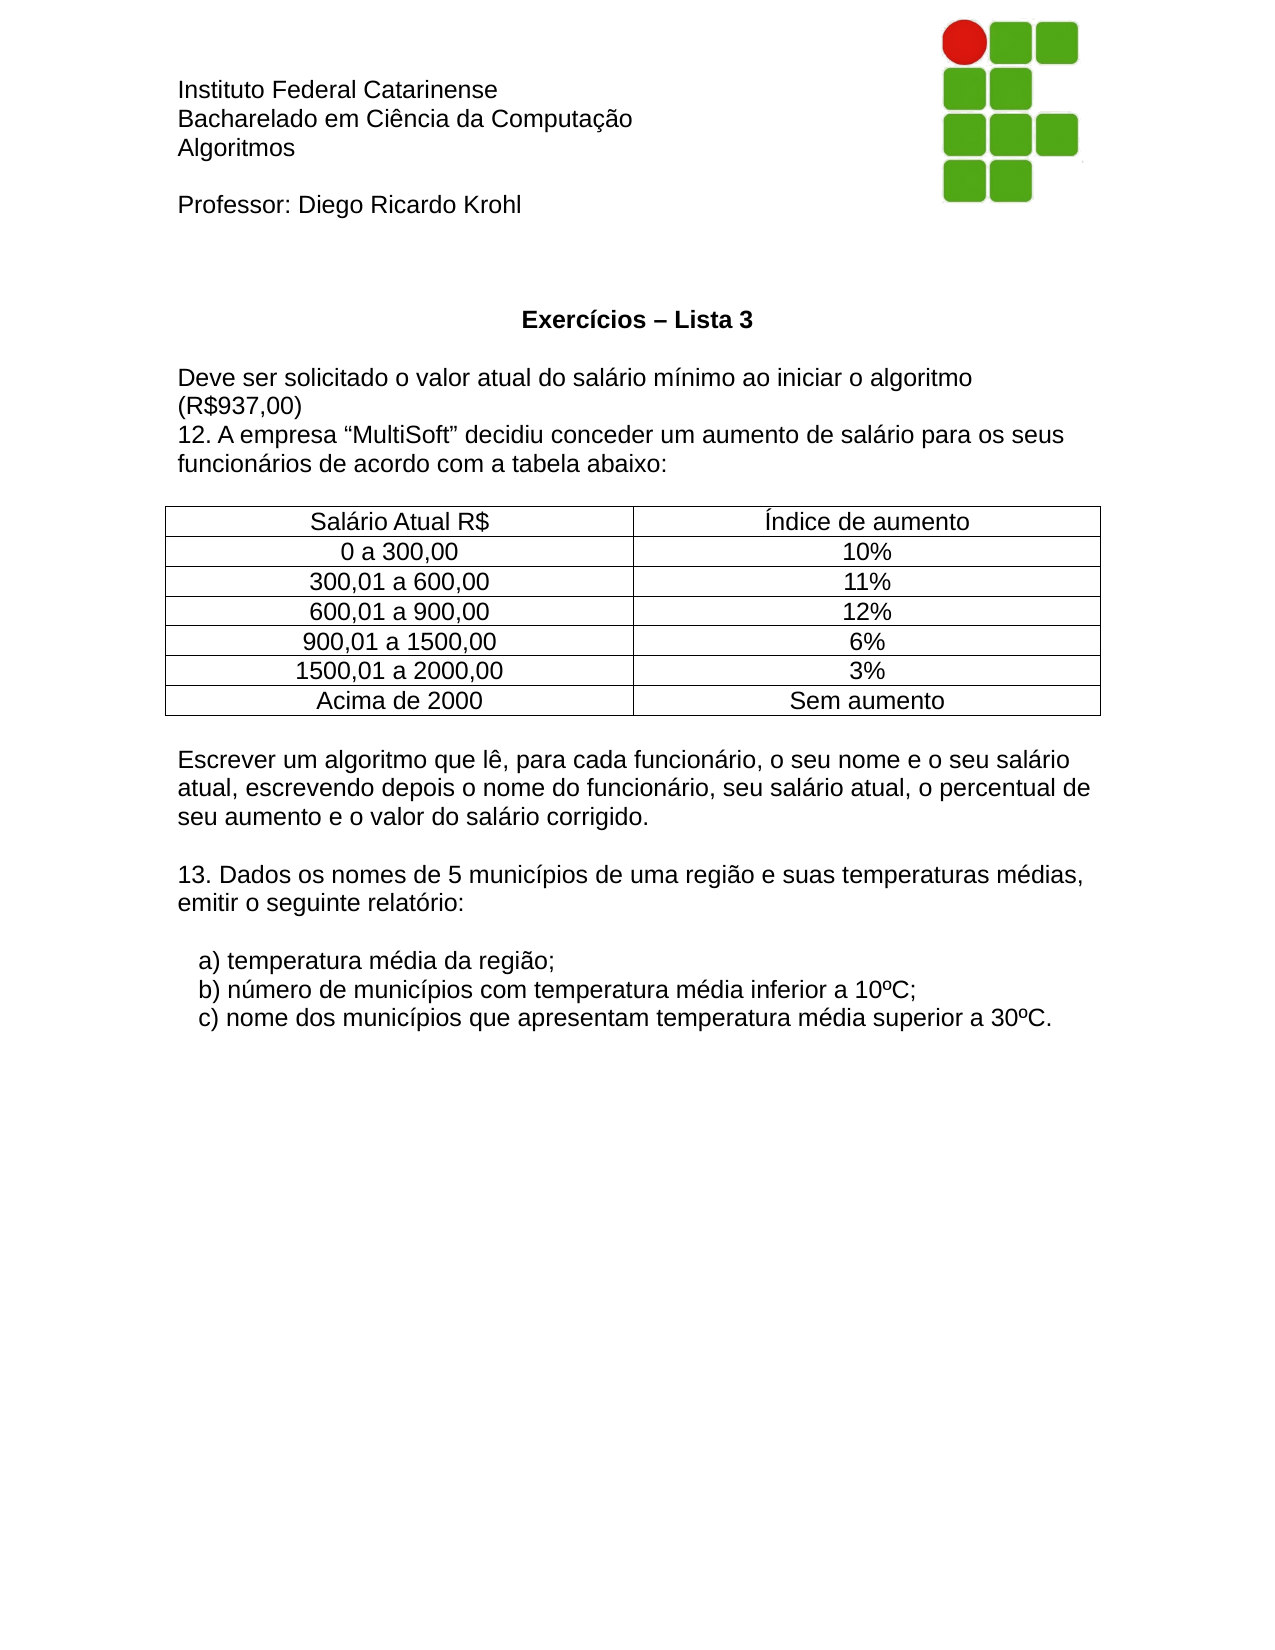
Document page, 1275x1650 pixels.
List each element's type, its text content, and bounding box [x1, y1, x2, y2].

picture [933, 11, 1093, 208]
text Deve ser solicitado o valor atual do salário mínimo ao iniciar o algoritmo (R$937,00) [177, 362, 1098, 420]
table_cell 300,01 a 600,00 [166, 567, 633, 596]
table_cell Acima de 2000 [166, 686, 633, 715]
text c) nome dos municípios que apresentam temperatura média superior a 30ºC. [177, 1003, 1098, 1032]
text a) temperatura média da região; [177, 946, 1098, 974]
text 12. A empresa “MultiSoft” decidiu conceder um aumento de salário para os seus funcionários de acordo com a tabela abaixo: [177, 420, 1098, 477]
table_cell Sem aumento [634, 686, 1100, 715]
table_cell 11% [634, 567, 1100, 596]
table_cell 600,01 a 900,00 [166, 597, 633, 625]
text 13. Dados os nomes de 5 municípios de uma região e suas temperaturas médias, emitir o seguinte relatório: [177, 859, 1098, 917]
table_cell 1500,01 a 2000,00 [166, 656, 633, 685]
table_cell 12% [634, 597, 1100, 625]
table_cell 0 a 300,00 [166, 537, 633, 566]
table_header Salário Atual R$ [166, 507, 633, 536]
table_header Índice de aumento [634, 507, 1100, 536]
table_cell 900,01 a 1500,00 [166, 626, 633, 655]
text b) número de municípios com temperatura média inferior a 10ºC; [177, 974, 1098, 1003]
table_cell 3% [634, 656, 1100, 685]
text Escrever um algoritmo que lê, para cada funcionário, o seu nome e o seu salário atual, escrevendo depois o nome do funcionário, seu salário atual, o percentual de seu aumento e o valor do salário corrigido. [177, 744, 1098, 831]
table_cell 6% [634, 626, 1100, 655]
table_cell 10% [634, 537, 1100, 566]
